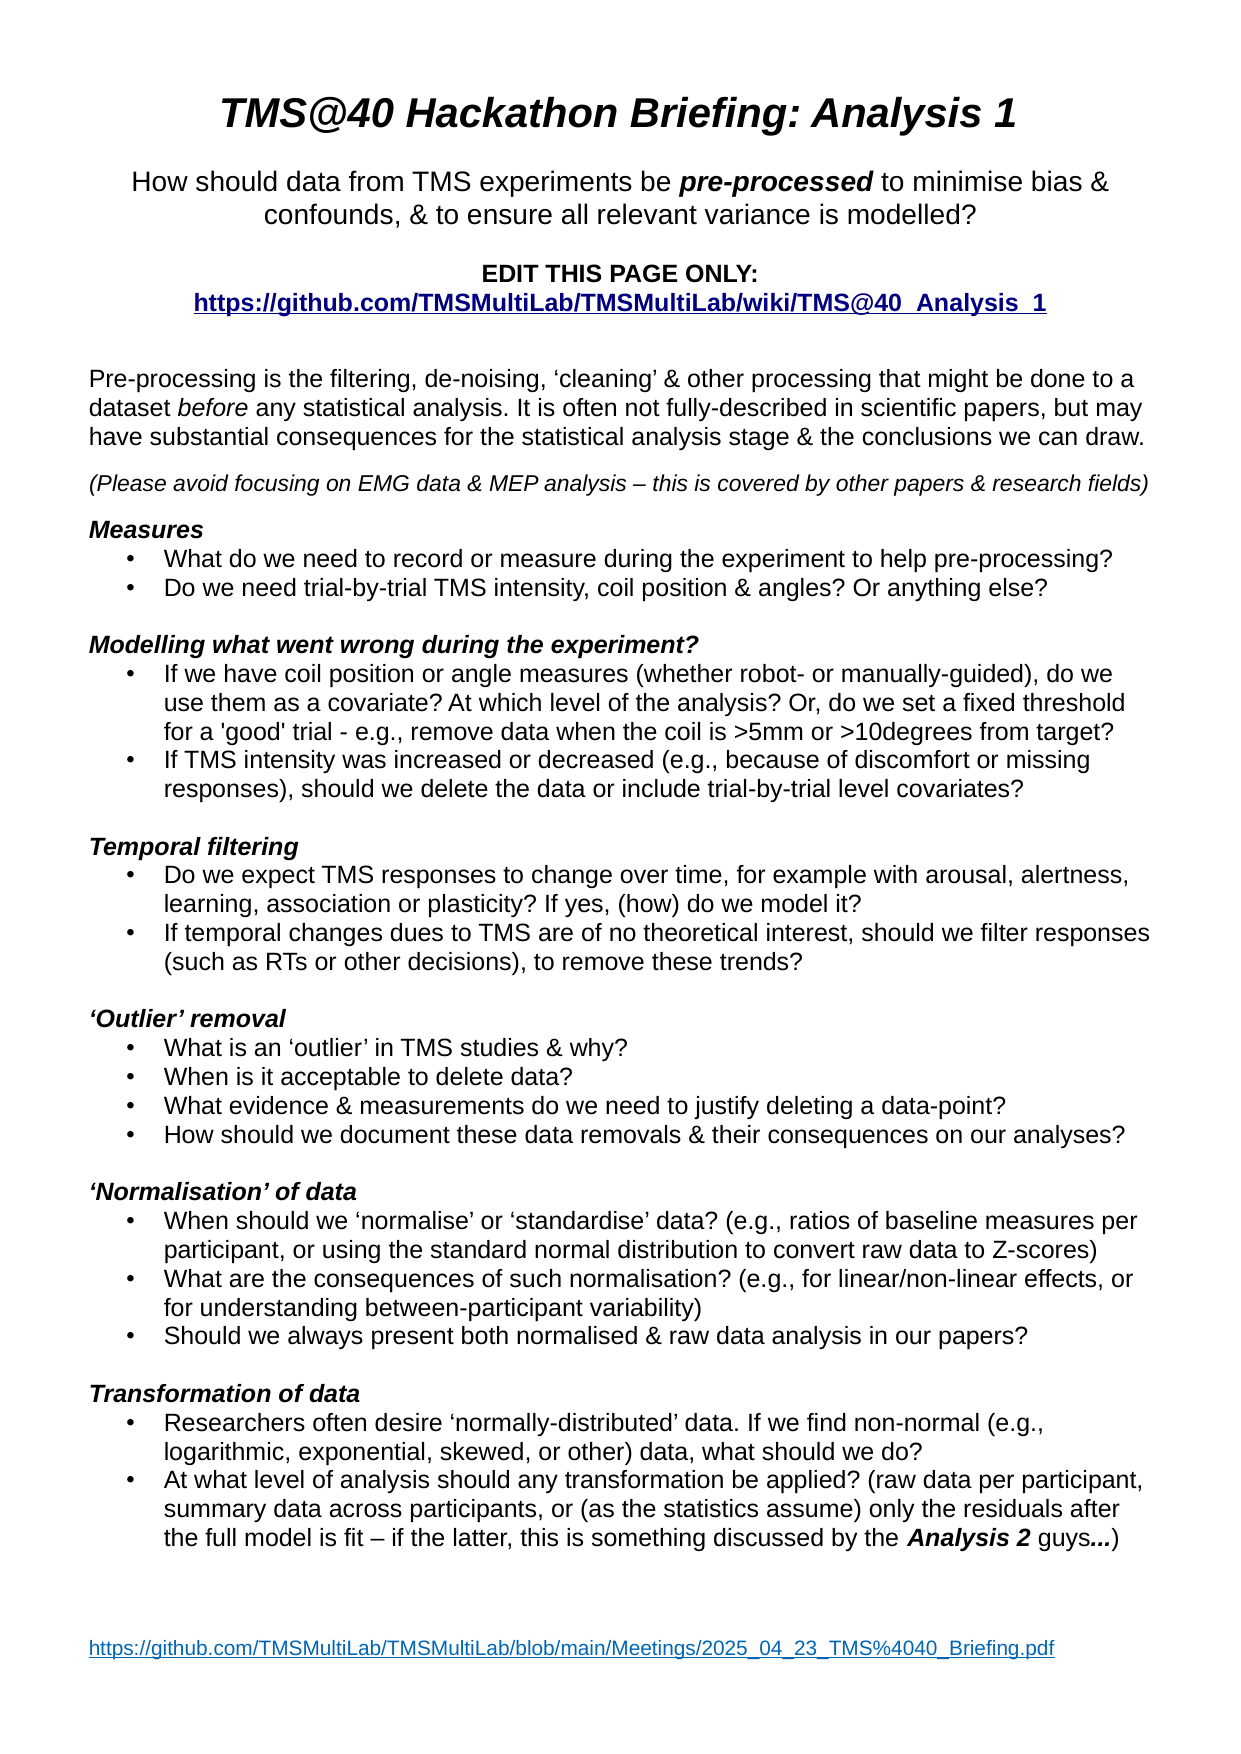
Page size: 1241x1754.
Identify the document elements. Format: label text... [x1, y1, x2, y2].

text (Please avoid focusing on EMG data & MEP analysis – this is covered by other papers & research fields) [88, 469, 1152, 496]
list When is it acceptable to delete data? [126, 1062, 1152, 1091]
list How should we document these data removals & their consequences on our analyses? [126, 1120, 1152, 1149]
list What do we need to record or measure during the experiment to help pre-processing? [126, 544, 1152, 573]
list Do we expect TMS responses to change over time, for example with arousal, alertness, learning, association or plasticity? If yes, (how) do we model it? [126, 861, 1152, 918]
list If temporal changes dues to TMS are of no theoretical interest, should we filter responses (such as RTs or other decisions), to remove these trends? [126, 918, 1152, 976]
text How should data from TMS experiments be pre-processed to minimise bias & confounds, & to ensure all relevant variance is modelled? [88, 165, 1152, 230]
list If TMS intensity was increased or decreased (e.g., because of discomfort or missing responses), should we delete the data or include trial-by-trial level covariates? [126, 745, 1152, 803]
list If we have coil position or angle measures (whether robot- or manually-guided), do we use them as a covariate? At which level of the analysis? Or, do we set a fixed threshold for a 'good' trial - e.g., remove data when the coil is >5mm or >10degrees from target? [126, 659, 1152, 745]
list What evidence & measurements do we need to justify deleting a data-point? [126, 1091, 1152, 1120]
list Should we always present both normalised & raw data analysis in our papers? [126, 1321, 1152, 1350]
list At what level of analysis should any transformation be applied? (raw data per participant, summary data across participants, or (as the statistics assume) only the residuals after the full model is fit – if the latter, this is something discussed by the Analysis 2 guys...) [126, 1465, 1152, 1552]
text TMS@40 Hackathon Briefing: Analysis 1 [88, 88, 1152, 136]
list Do we need trial-by-trial TMS intensity, coil position & angles? Or anything else? [126, 573, 1152, 602]
text ‘Normalisation’ of data [88, 1177, 1152, 1206]
text Measures [88, 515, 1152, 544]
text Pre-processing is the filtering, de-noising, ‘cleaning’ & other processing that might be done to a dataset before any statistical analysis. It is often not fully-described in scientific papers, but may have substantial consequences for the statistical analysis stage & the conclusions we can draw. [88, 364, 1152, 450]
list What are the consequences of such normalisation? (e.g., for linear/non-linear effects, or for understanding between-participant variability) [126, 1264, 1152, 1321]
list Researchers often desire ‘normally-distributed’ data. If we find non-normal (e.g., logarithmic, exponential, skewed, or other) data, what should we do? [126, 1408, 1152, 1465]
text Transformation of data [88, 1379, 1152, 1408]
text ‘Outlier’ removal [88, 1004, 1152, 1033]
text Modelling what went wrong during the experiment? [88, 630, 1152, 659]
text EDIT THIS PAGE ONLY: [88, 259, 1152, 287]
text https://github.com/TMSMultiLab/TMSMultiLab/wiki/TMS@40_Analysis_1 [88, 287, 1152, 316]
list When should we ‘normalise’ or ‘standardise’ data? (e.g., ratios of baseline measures per participant, or using the standard normal distribution to convert raw data to Z-scores) [126, 1206, 1152, 1264]
text Temporal filtering [88, 832, 1152, 861]
list What is an ‘outlier’ in TMS studies & why? [126, 1033, 1152, 1062]
